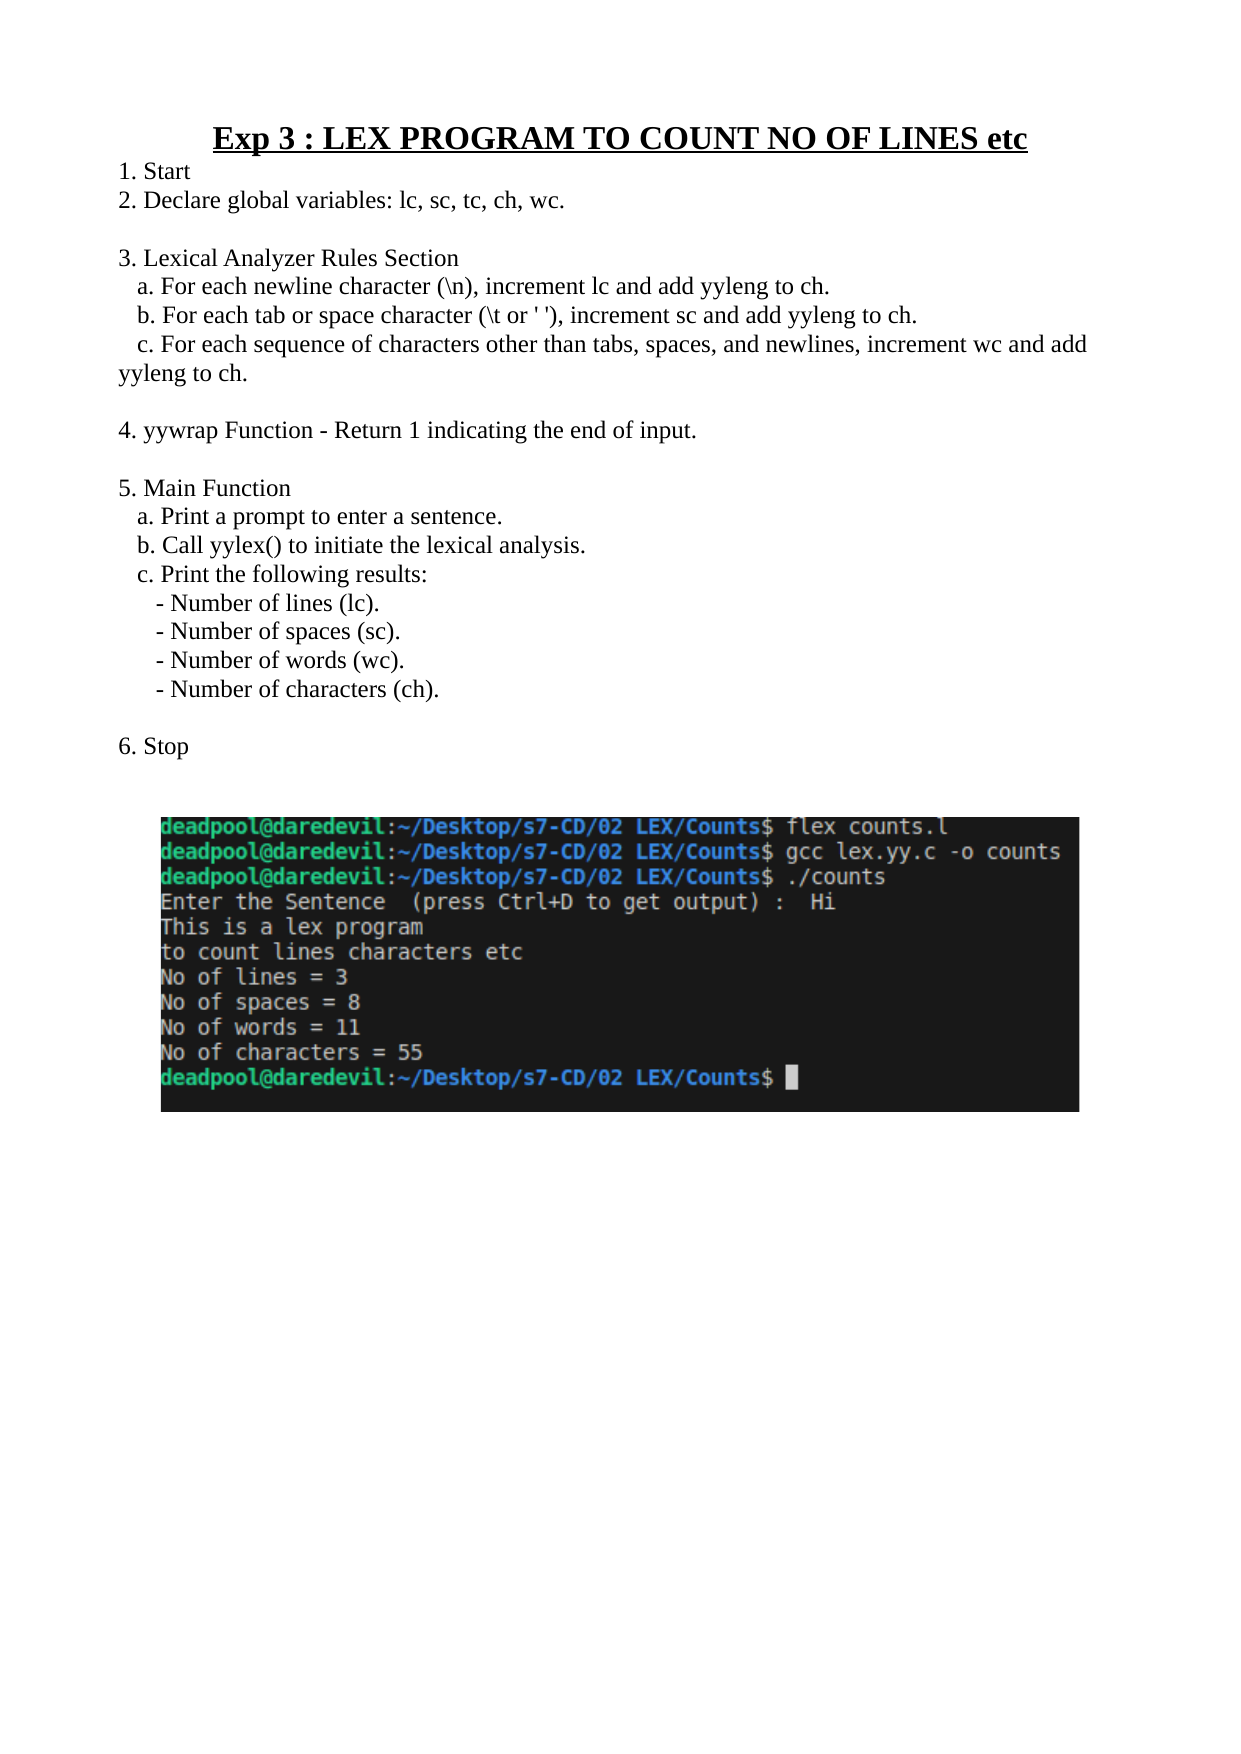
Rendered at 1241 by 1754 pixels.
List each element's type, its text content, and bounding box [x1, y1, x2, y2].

text 4. yywrap Function - Return 1 indicating the end of input. [118, 415, 1122, 444]
text 1. Start [118, 156, 1122, 185]
text 6. Stop [118, 731, 1122, 760]
text c. Print the following results: [118, 559, 1122, 588]
text a. For each newline character (\n), increment lc and add yyleng to ch. [118, 271, 1122, 300]
text - Number of lines (lc). [118, 588, 1122, 616]
text 2. Declare global variables: lc, sc, tc, ch, wc. [118, 185, 1122, 214]
text c. For each sequence of characters other than tabs, spaces, and newlines, increment wc and add yyleng to ch. [118, 329, 1122, 386]
text a. Print a prompt to enter a sentence. [118, 501, 1122, 530]
picture [160, 817, 1080, 1112]
text - Number of words (wc). [118, 645, 1122, 674]
text 3. Lexical Analyzer Rules Section [118, 243, 1122, 271]
text Exp 3 : LEX PROGRAM TO COUNT NO OF LINES etc [118, 118, 1122, 156]
text 5. Main Function [118, 473, 1122, 501]
text b. Call yylex() to initiate the lexical analysis. [118, 530, 1122, 559]
text - Number of spaces (sc). [118, 616, 1122, 645]
text b. For each tab or space character (\t or ' '), increment sc and add yyleng to ch. [118, 300, 1122, 329]
text - Number of characters (ch). [118, 674, 1122, 703]
